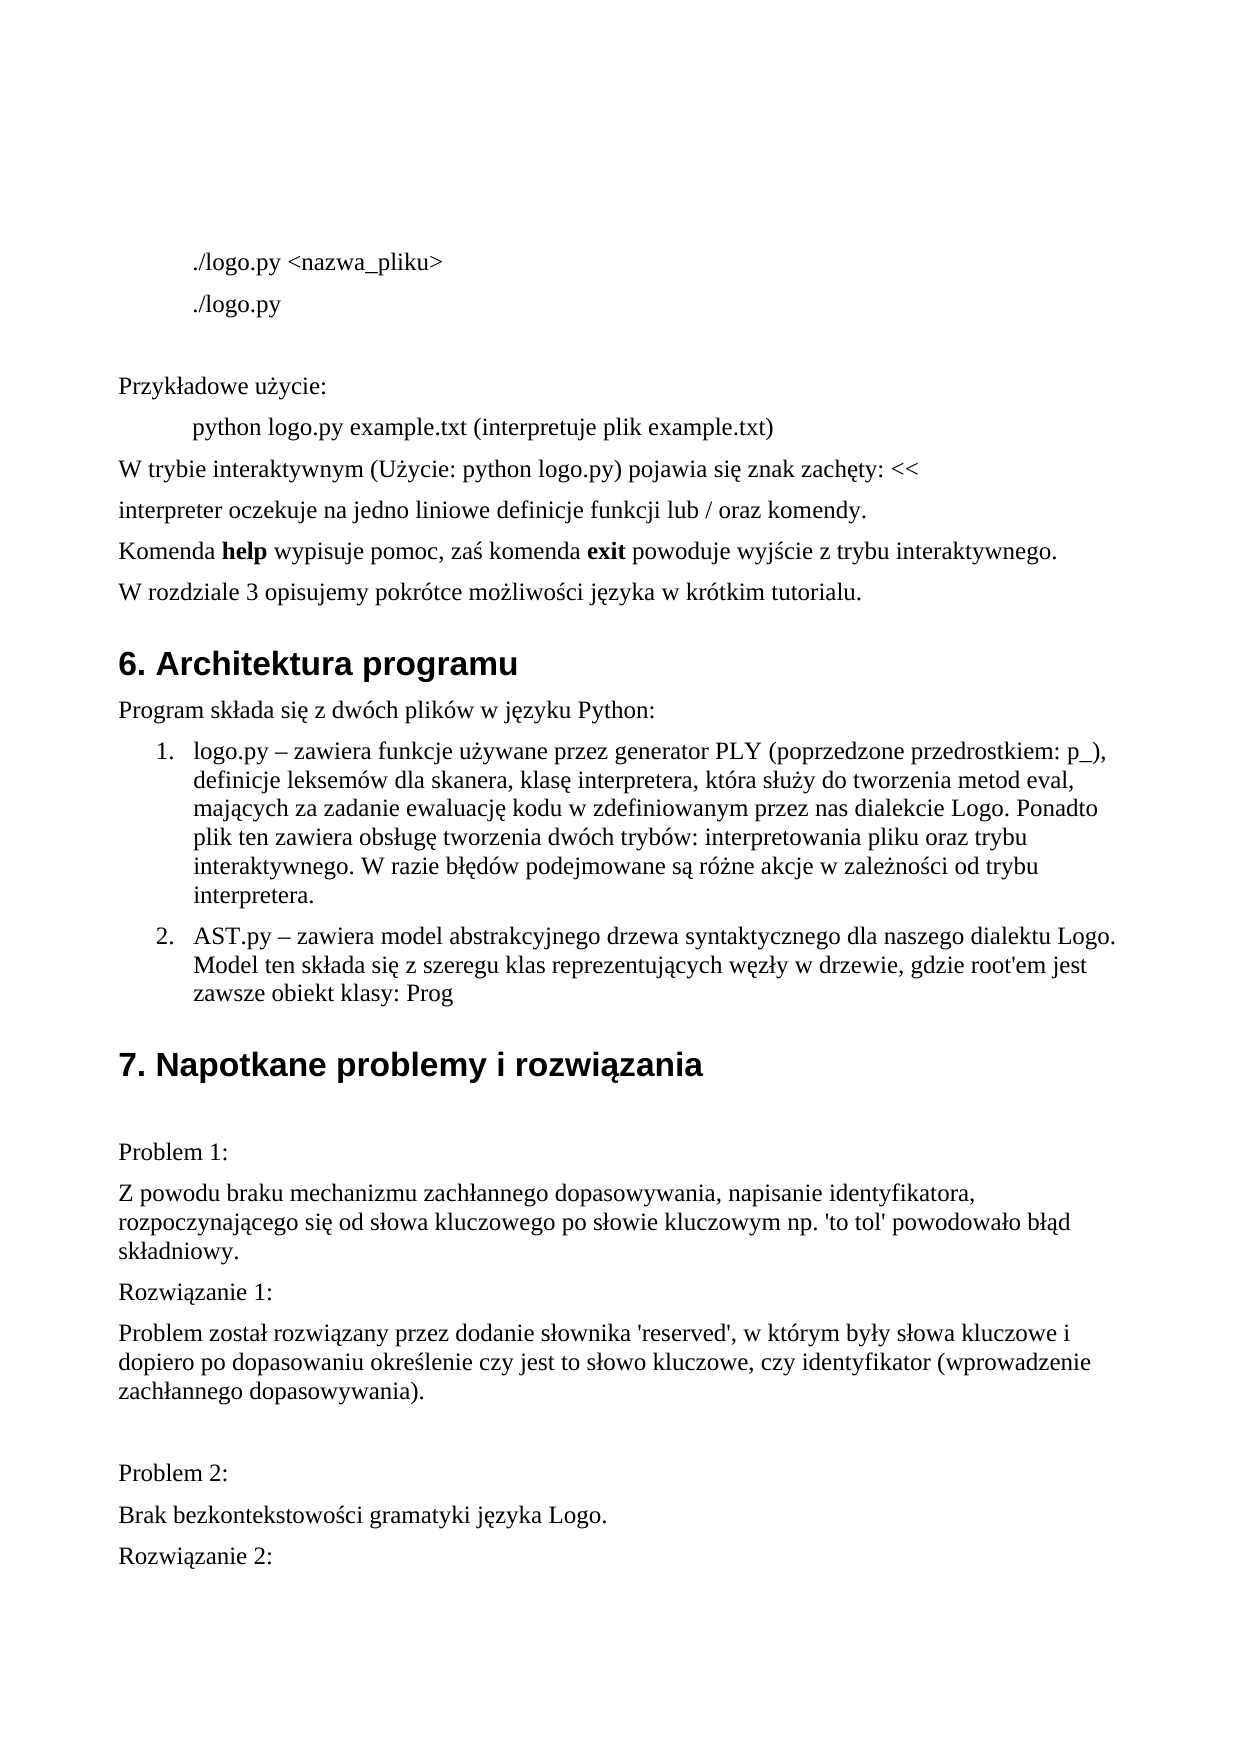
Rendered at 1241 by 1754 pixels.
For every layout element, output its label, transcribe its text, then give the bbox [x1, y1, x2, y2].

subtitle 6. Architektura programu [118, 644, 1122, 682]
text ./logo.py [118, 289, 1122, 317]
text Rozwiązanie 2: [118, 1541, 1122, 1570]
text ./logo.py <nazwa_pliku> [118, 247, 1122, 276]
text Brak bezkontekstowości gramatyki języka Logo. [118, 1500, 1122, 1528]
text python logo.py example.txt (interpretuje plik example.txt) [118, 412, 1122, 441]
text Problem został rozwiązany przez dodanie słownika 'reserved', w którym były słowa kluczowe i dopiero po dopasowaniu określenie czy jest to słowo kluczowe, czy identyfikator (wprowadzenie zachłannego dopasowywania). [118, 1318, 1122, 1405]
text Z powodu braku mechanizmu zachłannego dopasowywania, napisanie identyfikatora, rozpoczynającego się od słowa kluczowego po słowie kluczowym np. 'to tol' powodowało błąd składniowy. [118, 1178, 1122, 1265]
list AST.py – zawiera model abstrakcyjnego drzewa syntaktycznego dla naszego dialektu Logo. Model ten składa się z szeregu klas reprezentujących węzły w drzewie, gdzie root'em jest zawsze obiekt klasy: Prog [156, 921, 1122, 1007]
text Przykładowe użycie: [118, 371, 1122, 400]
text Problem 2: [118, 1458, 1122, 1487]
text W trybie interaktywnym (Użycie: python logo.py) pojawia się znak zachęty: << [118, 454, 1122, 482]
text interpreter oczekuje na jedno liniowe definicje funkcji lub / oraz komendy. [118, 495, 1122, 524]
subtitle 7. Napotkane problemy i rozwiązania [118, 1045, 1122, 1083]
text Problem 1: [118, 1137, 1122, 1166]
text Komenda help wypisuje pomoc, zaś komenda exit powoduje wyjście z trybu interaktywnego. [118, 536, 1122, 565]
text Program składa się z dwóch plików w języku Python: [118, 695, 1122, 723]
text Rozwiązanie 1: [118, 1277, 1122, 1306]
list logo.py – zawiera funkcje używane przez generator PLY (poprzedzone przedrostkiem: p_), definicje leksemów dla skanera, klasę interpretera, która służy do tworzenia metod eval, mających za zadanie ewaluację kodu w zdefiniowanym przez nas dialekcie Logo. Ponadto plik ten zawiera obsługę tworzenia dwóch trybów: interpretowania pliku oraz trybu interaktywnego. W razie błędów podejmowane są różne akcje w zależności od trybu interpretera. [156, 736, 1122, 908]
text W rozdziale 3 opisujemy pokrótce możliwości języka w krótkim tutorialu. [118, 577, 1122, 606]
